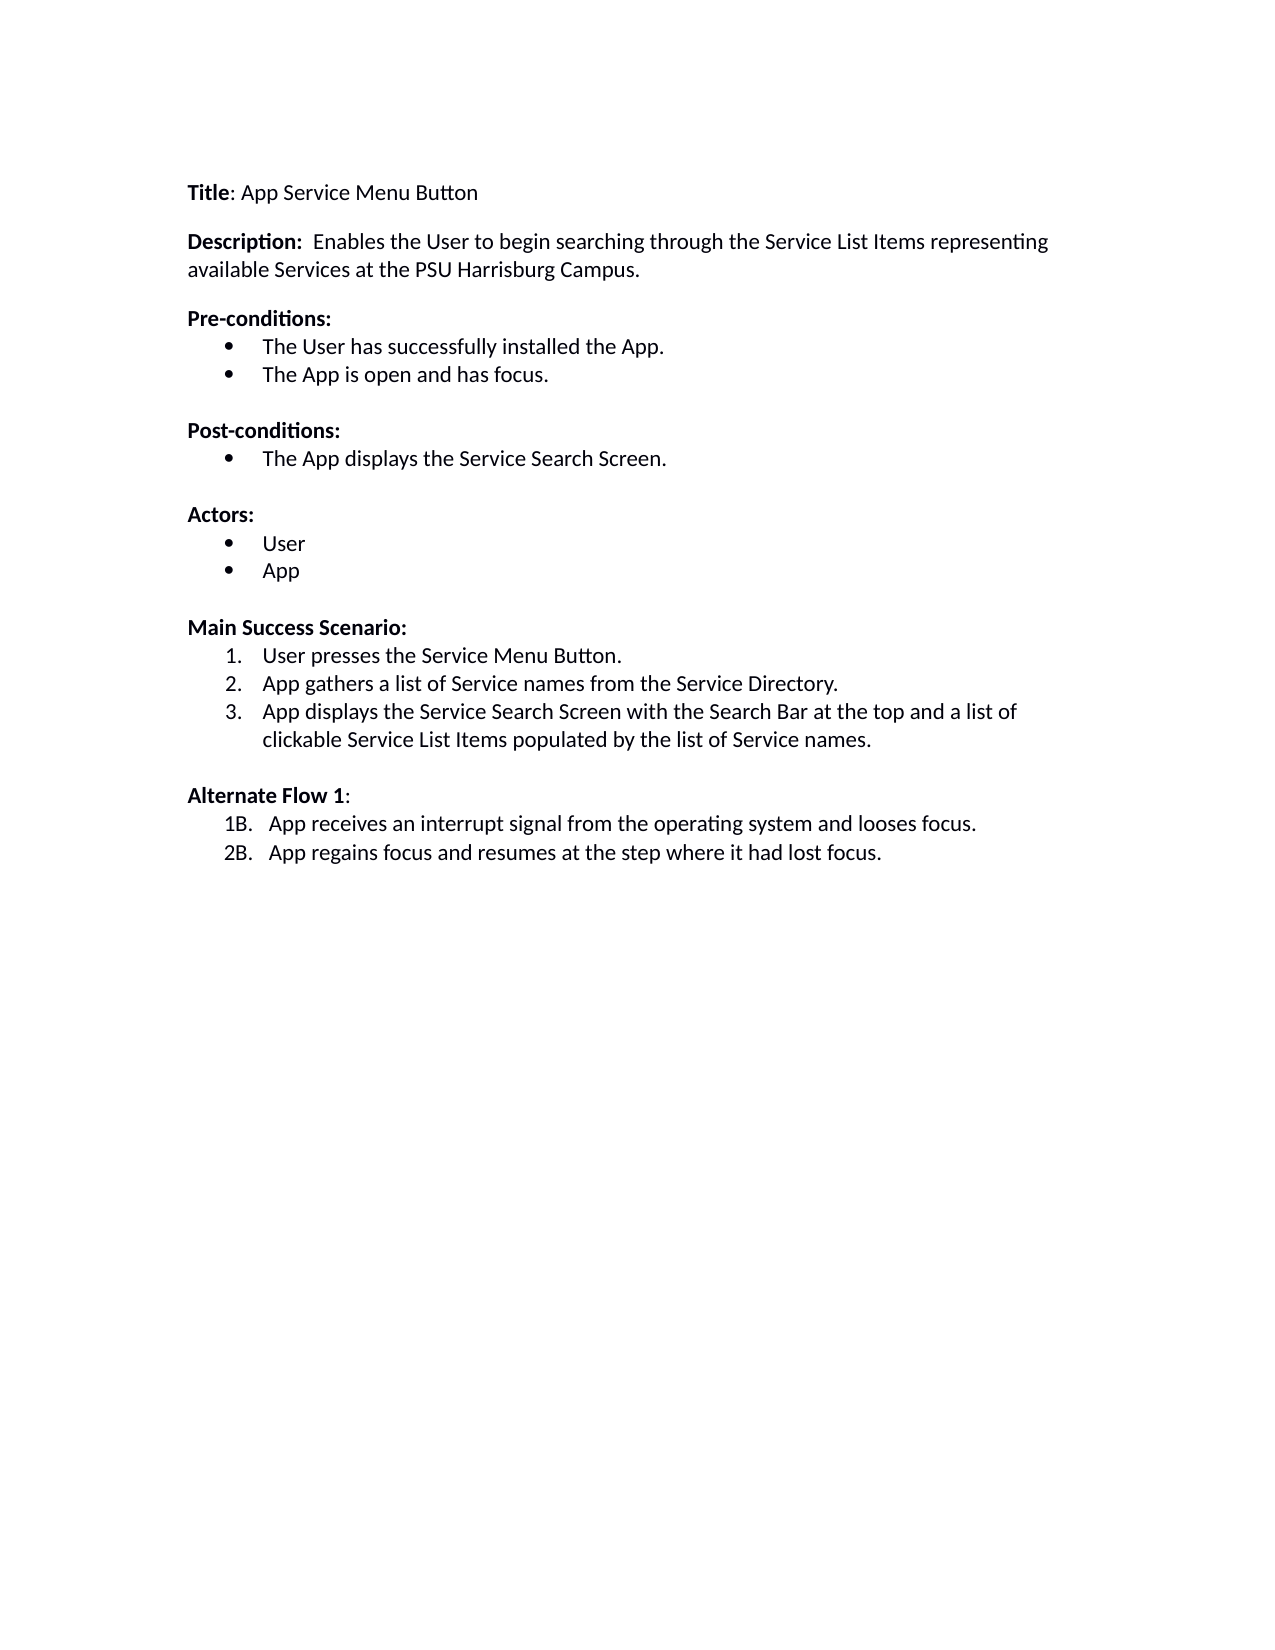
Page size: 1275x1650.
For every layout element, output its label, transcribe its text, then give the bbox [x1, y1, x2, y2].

list The User has successfully installed the App. [225, 332, 1087, 360]
list App displays the Service Search Screen with the Search Bar at the top and a list of clickable Service List Items populated by the list of Service names. [225, 697, 1087, 753]
text Actors: [187, 501, 1087, 529]
text Alternate Flow 1: [187, 782, 1087, 809]
text 2B. App regains focus and resumes at the step where it had lost focus. [187, 838, 1087, 866]
text Post-conditions: [187, 417, 1087, 444]
text 1B. App receives an interrupt signal from the operating system and looses focus. [187, 809, 1087, 838]
list App [225, 557, 1087, 585]
list User presses the Service Menu Button. [225, 641, 1087, 669]
list User [225, 529, 1087, 557]
list App gathers a list of Service names from the Service Directory. [225, 669, 1087, 697]
list The App displays the Service Search Screen. [225, 444, 1087, 473]
text Pre-conditions: [187, 304, 1087, 332]
list The App is open and has focus. [225, 360, 1087, 388]
text Main Success Scenario: [187, 613, 1087, 641]
text Description: Enables the User to begin searching through the Service List Items representing available Services at the PSU Harrisburg Campus. [187, 227, 1087, 283]
text Title: App Service Menu Button [187, 178, 1087, 206]
